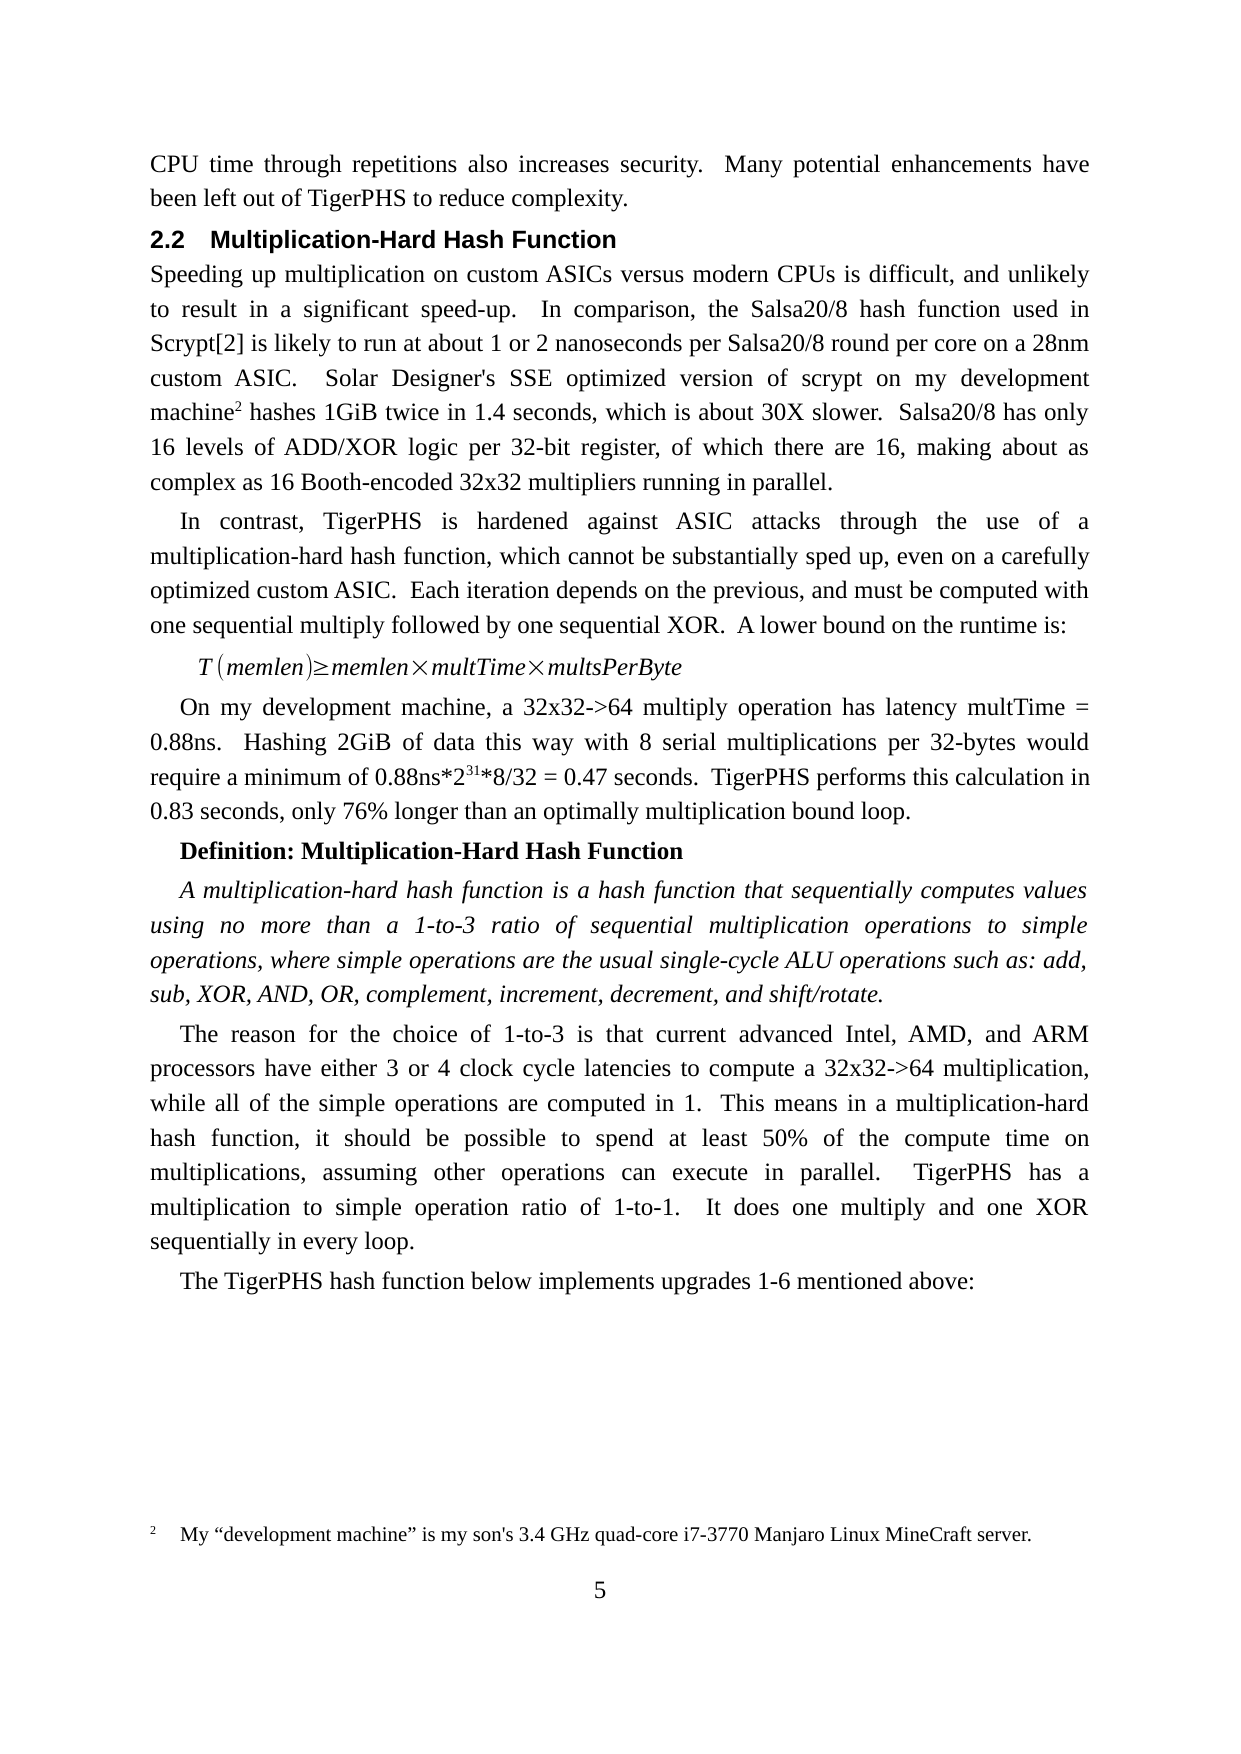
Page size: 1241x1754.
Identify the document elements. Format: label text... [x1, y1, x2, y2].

text Definition: Multiplication-Hard Hash Function [150, 837, 1091, 864]
text A multiplication-hard hash function is a hash function that sequentially computes values using no more than a 1-to-3 ratio of sequential multiplication operations to simple operations, where simple operations are the usual single-cycle ALU operations such as: add, sub, XOR, AND, OR, complement, increment, decrement, and shift/rotate. [150, 877, 1091, 1008]
text The TigerPHS hash function below implements upgrades 1-6 mentioned above: [150, 1267, 1091, 1295]
text In contrast, TigerPHS is hardened against ASIC attacks through the use of a multiplication-hard hash function, which cannot be substantially sped up, even on a carefully optimized custom ASIC. Each iteration depends on the previous, and must be computed with one sequential multiply followed by one sequential XOR. A lower bound on the runtime is: [150, 507, 1091, 639]
text The reason for the choice of 1-to-3 is that current advanced Intel, AMD, and ARM processors have either 3 or 4 clock cycle latencies to compute a 32x32->64 multiplication, while all of the simple operations are computed in 1. This means in a multiplication-hard hash function, it should be possible to spend at least 50% of the compute time on multiplications, assuming other operations can execute in parallel. TigerPHS has a multiplication to simple operation ratio of 1-to-1. It does one multiply and one XOR sequentially in every loop. [150, 1020, 1091, 1255]
text My “development machine” is my son's 3.4 GHz quad-core i7-3770 Manjaro Linux MineCraft server. [150, 1523, 1091, 1546]
text On my development machine, a 32x32->64 multiply operation has latency multTime = 0.88ns. Hashing 2GiB of data this way with 8 serial multiplications per 32-bytes would require a minimum of 0.88ns*231*8/32 = 0.47 seconds. TigerPHS performs this calculation in 0.83 seconds, only 76% longer than an optimally multiplication bound loop. [150, 693, 1091, 825]
text Speeding up multiplication on custom ASICs versus modern CPUs is difficult, and unlikely to result in a significant speed-up. In comparison, the Salsa20/8 hash function used in Scrypt[2] is likely to run at about 1 or 2 nanoseconds per Salsa20/8 round per core on a 28nm custom ASIC. Solar Designer's SSE optimized version of scrypt on my development machine hashes 1GiB twice in 1.4 seconds, which is about 30X slower. Salsa20/8 has only 16 levels of ADD/XOR logic per 32-bit register, of which there are 16, making about as complex as 16 Booth-encoded 32x32 multipliers running in parallel. [150, 260, 1091, 495]
subtitle Multiplication-Hard Hash Function [150, 225, 1091, 253]
text CPU time through repetitions also increases security. Many potential enhancements have been left out of TigerPHS to reduce complexity. [150, 150, 1091, 212]
